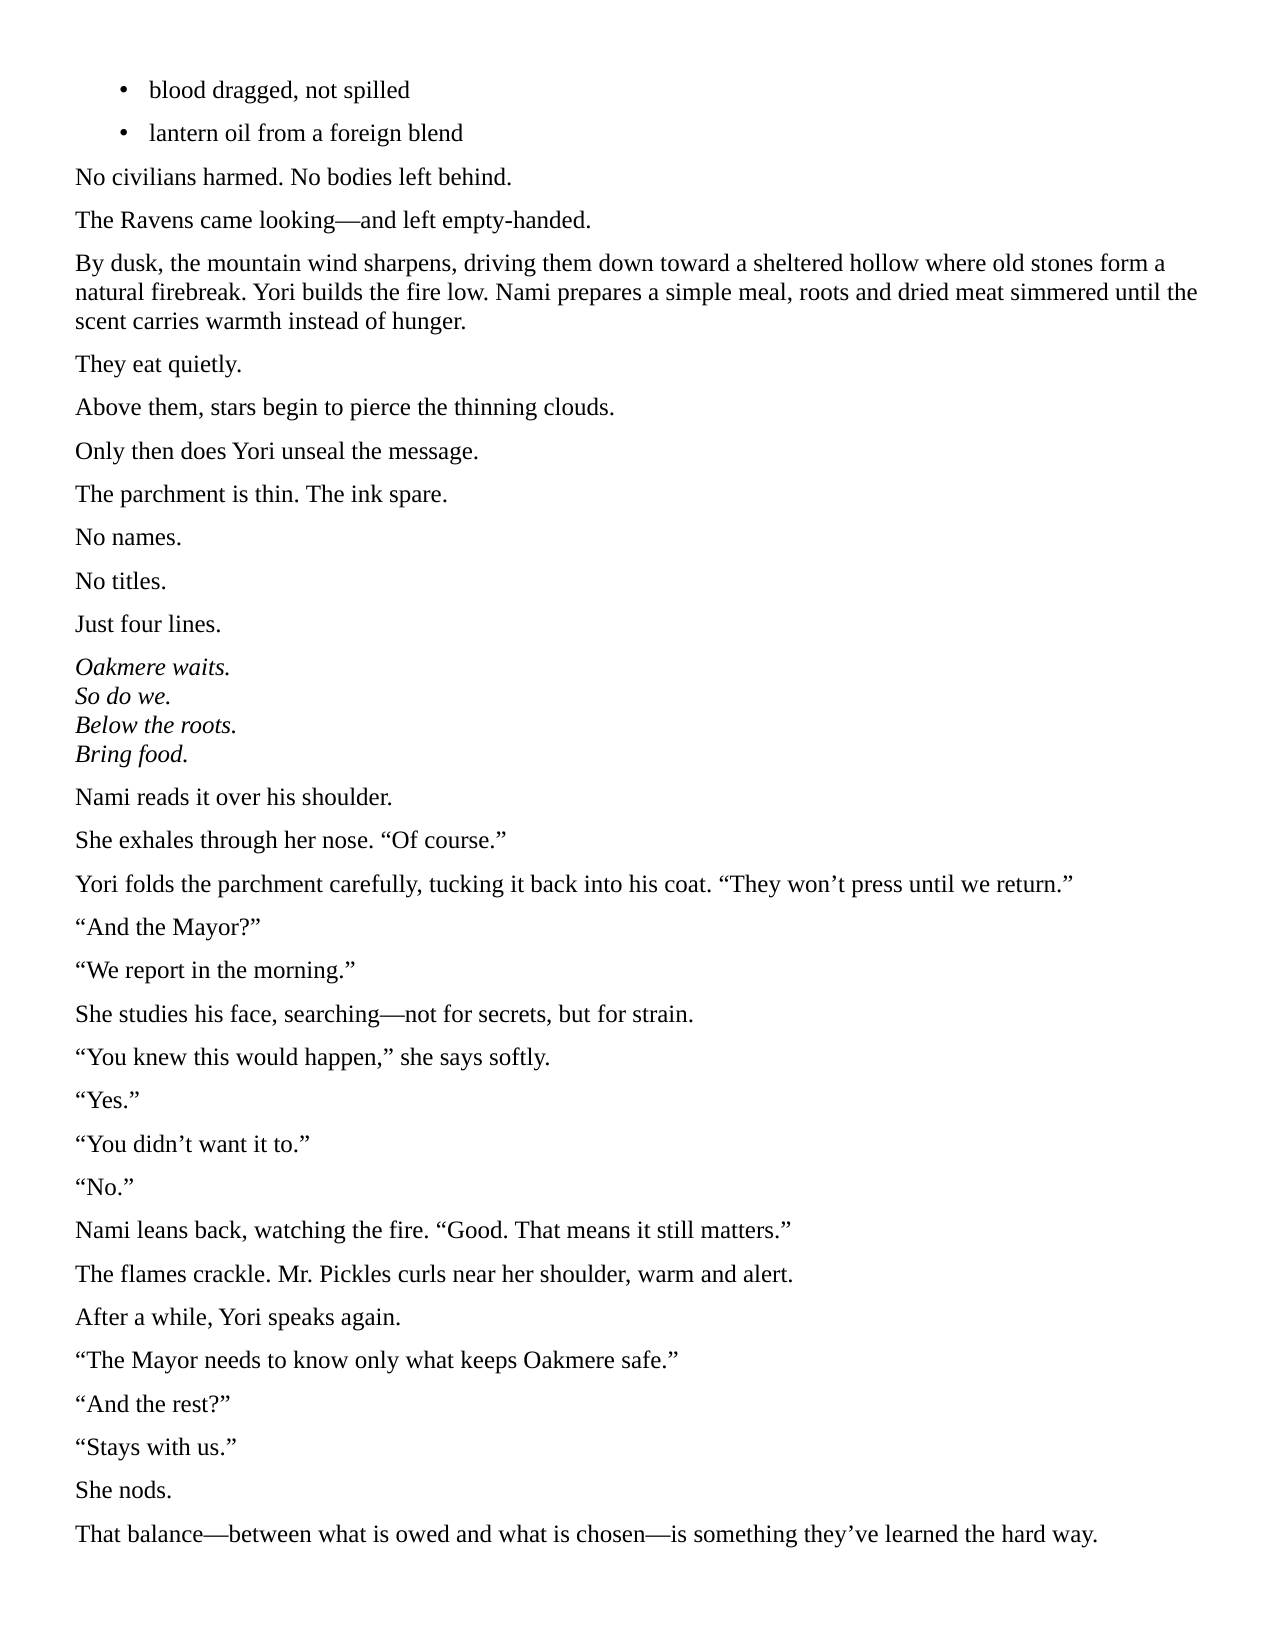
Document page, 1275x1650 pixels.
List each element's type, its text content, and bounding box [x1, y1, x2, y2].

text “And the rest?” [75, 1389, 1200, 1417]
text No names. [75, 522, 1200, 551]
text Just four lines. [75, 609, 1200, 638]
text She nods. [75, 1475, 1200, 1504]
list lantern oil from a foreign blend [119, 118, 1200, 147]
text That balance—between what is owed and what is chosen—is something they’ve learned the hard way. [75, 1519, 1200, 1547]
text “You didn’t want it to.” [75, 1129, 1200, 1157]
text The Ravens came looking—and left empty-handed. [75, 205, 1200, 234]
text She exhales through her nose. “Of course.” [75, 825, 1200, 854]
text “You knew this would happen,” she says softly. [75, 1042, 1200, 1071]
text No titles. [75, 566, 1200, 594]
text Above them, stars begin to pierce the thinning clouds. [75, 392, 1200, 421]
text Nami leans back, watching the fire. “Good. That means it still matters.” [75, 1215, 1200, 1244]
text “And the Mayor?” [75, 912, 1200, 941]
text Nami reads it over his shoulder. [75, 782, 1200, 811]
text She studies his face, searching—not for secrets, but for strain. [75, 999, 1200, 1027]
text “We report in the morning.” [75, 955, 1200, 984]
text “Stays with us.” [75, 1432, 1200, 1461]
text The parchment is thin. The ink spare. [75, 479, 1200, 508]
text Oakmere waits. So do we. Below the roots. Bring food. [75, 652, 1200, 767]
text They eat quietly. [75, 349, 1200, 378]
text Yori folds the parchment carefully, tucking it back into his coat. “They won’t press until we return.” [75, 869, 1200, 897]
list blood dragged, not spilled [119, 75, 1200, 104]
text “No.” [75, 1172, 1200, 1201]
text “Yes.” [75, 1085, 1200, 1114]
text Only then does Yori unseal the message. [75, 436, 1200, 464]
text The flames crackle. Mr. Pickles curls near her shoulder, warm and alert. [75, 1259, 1200, 1287]
text “The Mayor needs to know only what keeps Oakmere safe.” [75, 1345, 1200, 1374]
text After a while, Yori speaks again. [75, 1302, 1200, 1331]
text By dusk, the mountain wind sharpens, driving them down toward a sheltered hollow where old stones form a natural firebreak. Yori builds the fire low. Nami prepares a simple meal, roots and dried meat simmered until the scent carries warmth instead of hunger. [75, 248, 1200, 334]
text No civilians harmed. No bodies left behind. [75, 162, 1200, 190]
